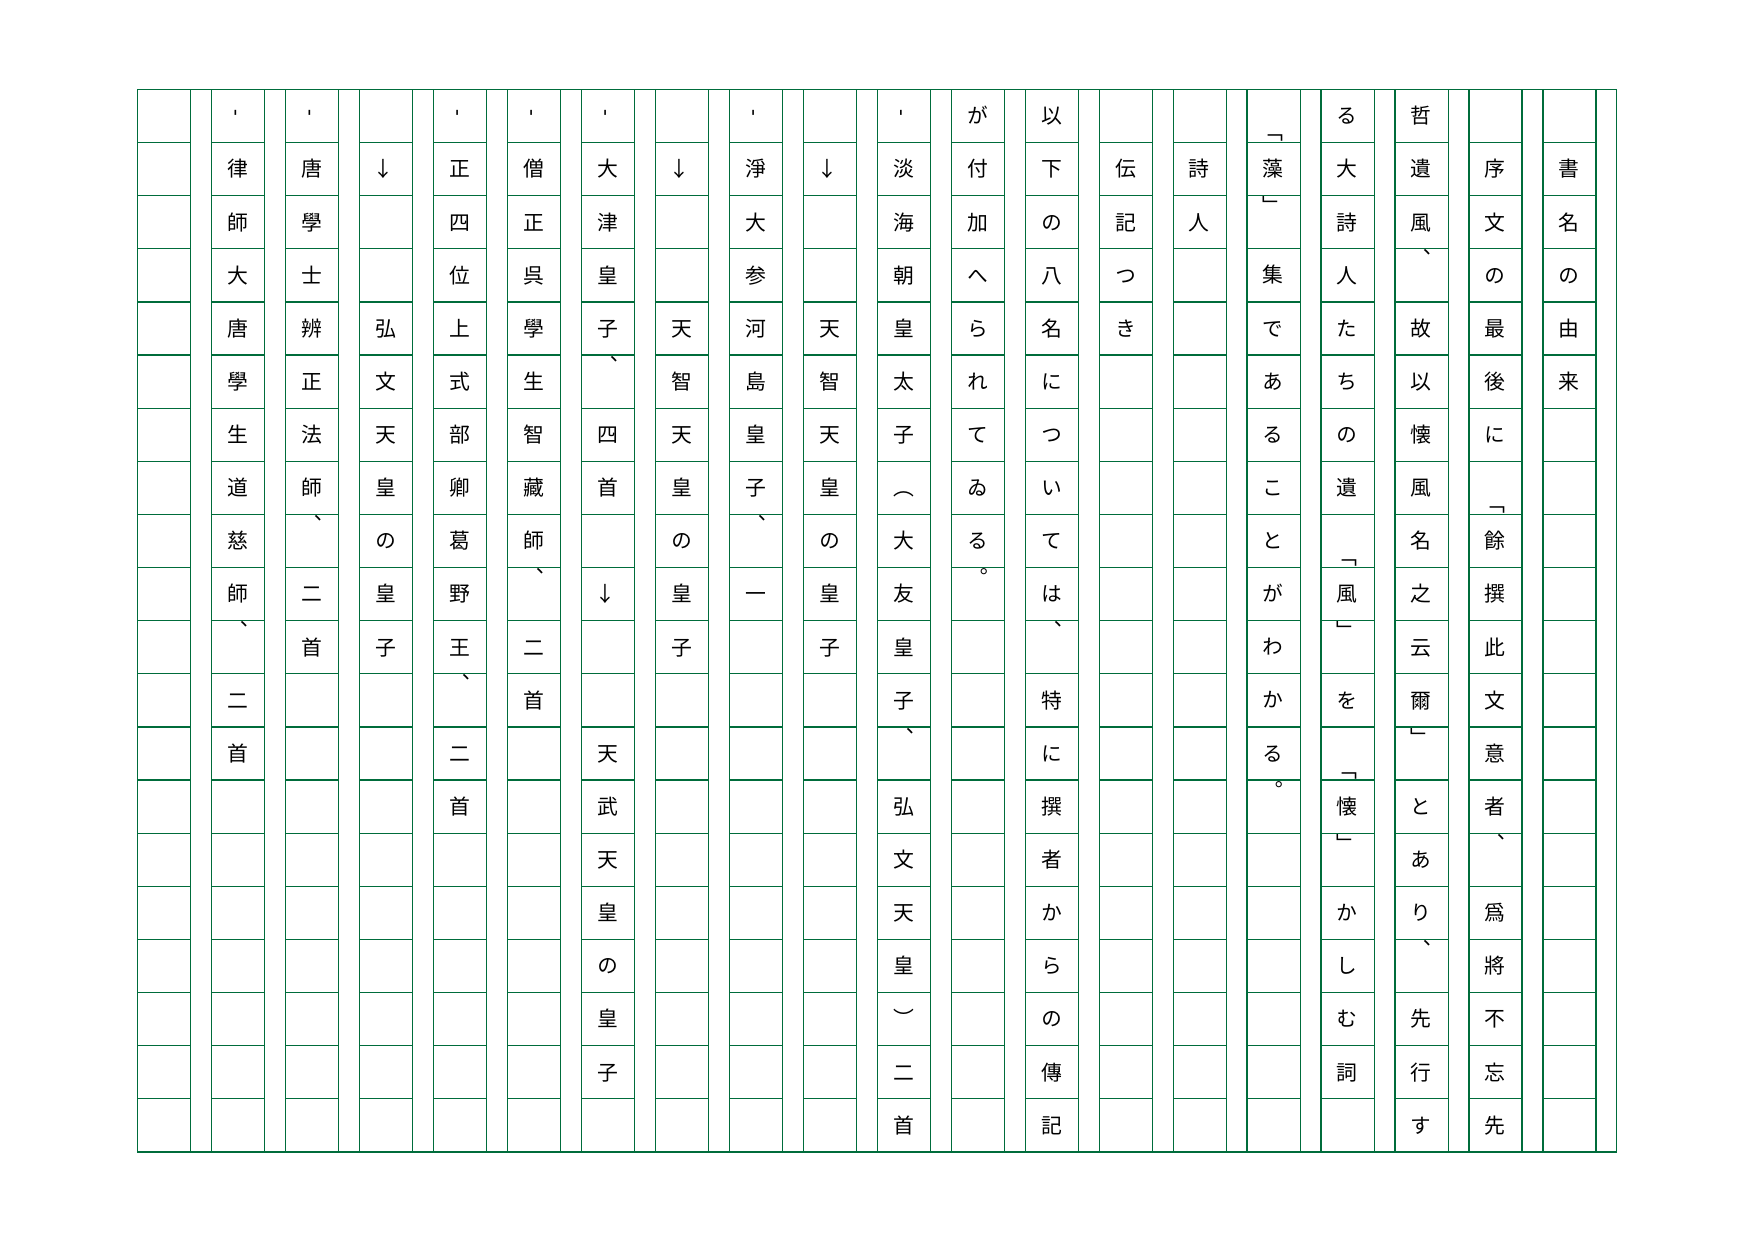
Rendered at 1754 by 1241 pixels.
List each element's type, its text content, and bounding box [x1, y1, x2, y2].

text [1544, 834, 1595, 886]
text 皇 [360, 462, 412, 514]
text 、 [582, 356, 634, 408]
text [286, 993, 338, 1045]
text [1100, 90, 1152, 142]
text 以下の八名については、特に撰者からの傳記が付加へられてゐる。 [1026, 940, 1078, 992]
text 参 [730, 249, 782, 301]
text [635, 90, 655, 1151]
text [1174, 728, 1226, 779]
text [656, 249, 708, 301]
text 序文の最後に「餘撰此文意者、爲將不忘先哲遺風、故以懐風名之云爾」とあり、先行する大詩人たちの遺「風」を「懐」かしむ詞「藻」集であることがわかる。 [1396, 196, 1448, 248]
text 生 [212, 409, 264, 461]
text 序文の最後に「餘撰此文意者、爲將不忘先哲遺風、故以懐風名之云爾」とあり、先行する大詩人たちの遺「風」を「懐」かしむ詞「藻」集であることがわかる。 [1396, 143, 1448, 195]
text [730, 1046, 782, 1098]
text [1174, 1046, 1226, 1098]
text 皇 [582, 887, 634, 939]
text 来 [1544, 356, 1595, 408]
text - 律 [212, 143, 264, 195]
text 以下の八名については、特に撰者からの傳記が付加へられてゐる。 [1026, 196, 1078, 248]
text 師 [508, 515, 560, 567]
text 序文の最後に「餘撰此文意者、爲將不忘先哲遺風、故以懐風名之云爾」とあり、先行する大詩人たちの遺「風」を「懐」かしむ詞「藻」集であることがわかる。 [1322, 196, 1374, 248]
text [413, 90, 433, 1151]
text 、 [434, 674, 486, 726]
text 部 [434, 409, 486, 461]
text の [360, 515, 412, 567]
text [360, 1099, 412, 1151]
text 智 [804, 356, 856, 408]
text [286, 1099, 338, 1151]
text - 唐 [286, 143, 338, 195]
text [212, 1046, 264, 1098]
text 以下の八名については、特に撰者からの傳記が付加へられてゐる。 [952, 90, 1004, 142]
text 智 [508, 409, 560, 461]
text 序文の最後に「餘撰此文意者、爲將不忘先哲遺風、故以懐風名之云爾」とあり、先行する大詩人たちの遺「風」を「懐」かしむ詞「藻」集であることがわかる。 [1396, 249, 1448, 301]
text 序文の最後に「餘撰此文意者、爲將不忘先哲遺風、故以懐風名之云爾」とあり、先行する大詩人たちの遺「風」を「懐」かしむ詞「藻」集であることがわかる。 [1470, 249, 1521, 301]
text 慈 [212, 515, 264, 567]
text [1100, 674, 1152, 726]
text 伝 [1100, 143, 1152, 195]
text 以下の八名については、特に撰者からの傳記が付加へられてゐる。 [952, 834, 1004, 886]
text [804, 781, 856, 833]
text 皇 [730, 409, 782, 461]
text 序文の最後に「餘撰此文意者、爲將不忘先哲遺風、故以懐風名之云爾」とあり、先行する大詩人たちの遺「風」を「懐」かしむ詞「藻」集であることがわかる。 [1322, 781, 1374, 833]
text 序文の最後に「餘撰此文意者、爲將不忘先哲遺風、故以懐風名之云爾」とあり、先行する大詩人たちの遺「風」を「懐」かしむ詞「藻」集であることがわかる。 [1248, 90, 1300, 142]
text 以下の八名については、特に撰者からの傳記が付加へられてゐる。 [1026, 568, 1078, 620]
text 序文の最後に「餘撰此文意者、爲將不忘先哲遺風、故以懐風名之云爾」とあり、先行する大詩人たちの遺「風」を「懐」かしむ詞「藻」集であることがわかる。 [1322, 515, 1374, 567]
text 由 [1544, 303, 1595, 354]
text 武 [582, 781, 634, 833]
text 子 [582, 303, 634, 354]
text [508, 781, 560, 833]
text 天 [582, 728, 634, 779]
text 序文の最後に「餘撰此文意者、爲將不忘先哲遺風、故以懐風名之云爾」とあり、先行する大詩人たちの遺「風」を「懐」かしむ詞「藻」集であることがわかる。 [1470, 1099, 1521, 1151]
text 序文の最後に「餘撰此文意者、爲將不忘先哲遺風、故以懐風名之云爾」とあり、先行する大詩人たちの遺「風」を「懐」かしむ詞「藻」集であることがわかる。 [1396, 1099, 1448, 1151]
text 藏 [508, 462, 560, 514]
text 道 [212, 462, 264, 514]
text 弘 [360, 303, 412, 354]
text 以下の八名については、特に撰者からの傳記が付加へられてゐる。 [952, 1046, 1004, 1098]
text [1100, 781, 1152, 833]
text [1174, 887, 1226, 939]
text [360, 993, 412, 1045]
text 以下の八名については、特に撰者からの傳記が付加へられてゐる。 [952, 940, 1004, 992]
text 序文の最後に「餘撰此文意者、爲將不忘先哲遺風、故以懐風名之云爾」とあり、先行する大詩人たちの遺「風」を「懐」かしむ詞「藻」集であることがわかる。 [1396, 1046, 1448, 1098]
text 序文の最後に「餘撰此文意者、爲將不忘先哲遺風、故以懐風名之云爾」とあり、先行する大詩人たちの遺「風」を「懐」かしむ詞「藻」集であることがわかる。 [1470, 621, 1521, 673]
text [265, 90, 285, 1151]
text [1100, 462, 1152, 514]
text 序文の最後に「餘撰此文意者、爲將不忘先哲遺風、故以懐風名之云爾」とあり、先行する大詩人たちの遺「風」を「懐」かしむ詞「藻」集であることがわかる。 [1396, 515, 1448, 567]
text [656, 728, 708, 779]
text [1174, 834, 1226, 886]
text [1174, 515, 1226, 567]
text [730, 90, 782, 142]
text （ [878, 462, 930, 514]
text [730, 621, 782, 673]
text 序文の最後に「餘撰此文意者、爲將不忘先哲遺風、故以懐風名之云爾」とあり、先行する大詩人たちの遺「風」を「懐」かしむ詞「藻」集であることがわかる。 [1248, 143, 1300, 195]
text [1544, 90, 1595, 142]
text [286, 674, 338, 726]
text 位 [434, 249, 486, 301]
text 天 [656, 303, 708, 354]
text 首 [212, 728, 264, 779]
text 序文の最後に「餘撰此文意者、爲將不忘先哲遺風、故以懐風名之云爾」とあり、先行する大詩人たちの遺「風」を「懐」かしむ詞「藻」集であることがわかる。 [1470, 887, 1521, 939]
text 師 [212, 568, 264, 620]
text 序文の最後に「餘撰此文意者、爲將不忘先哲遺風、故以懐風名之云爾」とあり、先行する大詩人たちの遺「風」を「懐」かしむ詞「藻」集であることがわかる。 [1396, 90, 1448, 142]
text 以下の八名については、特に撰者からの傳記が付加へられてゐる。 [952, 993, 1004, 1045]
text [212, 834, 264, 886]
text [783, 90, 803, 1151]
text 序文の最後に「餘撰此文意者、爲將不忘先哲遺風、故以懐風名之云爾」とあり、先行する大詩人たちの遺「風」を「懐」かしむ詞「藻」集であることがわかる。 [1470, 568, 1521, 620]
text 序文の最後に「餘撰此文意者、爲將不忘先哲遺風、故以懐風名之云爾」とあり、先行する大詩人たちの遺「風」を「懐」かしむ詞「藻」集であることがわかる。 [1322, 834, 1374, 886]
text 以下の八名については、特に撰者からの傳記が付加へられてゐる。 [952, 356, 1004, 408]
text 學 [508, 303, 560, 354]
text 首 [434, 781, 486, 833]
text 二 [508, 621, 560, 673]
text [212, 1099, 264, 1151]
text 序文の最後に「餘撰此文意者、爲將不忘先哲遺風、故以懐風名之云爾」とあり、先行する大詩人たちの遺「風」を「懐」かしむ詞「藻」集であることがわかる。 [1322, 674, 1374, 726]
text 以下の八名については、特に撰者からの傳記が付加へられてゐる。 [1026, 143, 1078, 195]
text 學 [212, 356, 264, 408]
text 皇 [582, 993, 634, 1045]
text [1544, 781, 1595, 833]
text 皇 [360, 568, 412, 620]
text 皇 [656, 462, 708, 514]
text 皇 [878, 303, 930, 354]
text [804, 1099, 856, 1151]
text - 大 [582, 143, 634, 195]
text 序文の最後に「餘撰此文意者、爲將不忘先哲遺風、故以懐風名之云爾」とあり、先行する大詩人たちの遺「風」を「懐」かしむ詞「藻」集であることがわかる。 [1248, 515, 1300, 567]
text 序文の最後に「餘撰此文意者、爲將不忘先哲遺風、故以懐風名之云爾」とあり、先行する大詩人たちの遺「風」を「懐」かしむ詞「藻」集であることがわかる。 [1396, 674, 1448, 726]
text 葛 [434, 515, 486, 567]
text 序文の最後に「餘撰此文意者、爲將不忘先哲遺風、故以懐風名之云爾」とあり、先行する大詩人たちの遺「風」を「懐」かしむ詞「藻」集であることがわかる。 [1322, 356, 1374, 408]
text - 正 [434, 143, 486, 195]
text [804, 940, 856, 992]
text 以下の八名については、特に撰者からの傳記が付加へられてゐる。 [952, 1099, 1004, 1151]
text 以下の八名については、特に撰者からの傳記が付加へられてゐる。 [952, 249, 1004, 301]
text 河 [730, 303, 782, 354]
text 朝 [878, 249, 930, 301]
text 以下の八名については、特に撰者からの傳記が付加へられてゐる。 [1079, 90, 1099, 1151]
text 序文の最後に「餘撰此文意者、爲將不忘先哲遺風、故以懐風名之云爾」とあり、先行する大詩人たちの遺「風」を「懐」かしむ詞「藻」集であることがわかる。 [1248, 1046, 1300, 1098]
text 序文の最後に「餘撰此文意者、爲將不忘先哲遺風、故以懐風名之云爾」とあり、先行する大詩人たちの遺「風」を「懐」かしむ詞「藻」集であることがわかる。 [1322, 409, 1374, 461]
text [582, 515, 634, 567]
text の [804, 515, 856, 567]
text 式 [434, 356, 486, 408]
text 詩 [1174, 143, 1226, 195]
text 序文の最後に「餘撰此文意者、爲將不忘先哲遺風、故以懐風名之云爾」とあり、先行する大詩人たちの遺「風」を「懐」かしむ詞「藻」集であることがわかる。 [1470, 728, 1521, 779]
text 友 [878, 568, 930, 620]
text 二 [434, 728, 486, 779]
text 以下の八名については、特に撰者からの傳記が付加へられてゐる。 [1026, 621, 1078, 673]
text つ [1100, 249, 1152, 301]
text [212, 90, 264, 142]
text き [1100, 303, 1152, 354]
text [656, 1046, 708, 1098]
text [508, 940, 560, 992]
text 王 [434, 621, 486, 673]
text 文 [878, 834, 930, 886]
text 、 [878, 728, 930, 779]
text 四 [434, 196, 486, 248]
text 師 [212, 196, 264, 248]
text [286, 887, 338, 939]
text 卿 [434, 462, 486, 514]
text [212, 781, 264, 833]
text [360, 674, 412, 726]
text [656, 1099, 708, 1151]
text [1174, 1099, 1226, 1151]
text 序文の最後に「餘撰此文意者、爲將不忘先哲遺風、故以懐風名之云爾」とあり、先行する大詩人たちの遺「風」を「懐」かしむ詞「藻」集であることがわかる。 [1248, 568, 1300, 620]
text [286, 940, 338, 992]
text 子 [656, 621, 708, 673]
text 子 [582, 1046, 634, 1098]
text 子 [730, 462, 782, 514]
text 序文の最後に「餘撰此文意者、爲將不忘先哲遺風、故以懐風名之云爾」とあり、先行する大詩人たちの遺「風」を「懐」かしむ詞「藻」集であることがわかる。 [1322, 462, 1374, 514]
text [1174, 90, 1226, 142]
text 以下の八名については、特に撰者からの傳記が付加へられてゐる。 [952, 196, 1004, 248]
text 皇 [656, 568, 708, 620]
text [434, 1099, 486, 1151]
text [804, 674, 856, 726]
text 以下の八名については、特に撰者からの傳記が付加へられてゐる。 [952, 781, 1004, 833]
text [804, 1046, 856, 1098]
text 二 [212, 674, 264, 726]
text 序文の最後に「餘撰此文意者、爲將不忘先哲遺風、故以懐風名之云爾」とあり、先行する大詩人たちの遺「風」を「懐」かしむ詞「藻」集であることがわかる。 [1248, 887, 1300, 939]
text 序文の最後に「餘撰此文意者、爲將不忘先哲遺風、故以懐風名之云爾」とあり、先行する大詩人たちの遺「風」を「懐」かしむ詞「藻」集であることがわかる。 [1470, 462, 1521, 514]
text 二 [286, 568, 338, 620]
text [1100, 940, 1152, 992]
text 以下の八名については、特に撰者からの傳記が付加へられてゐる。 [952, 568, 1004, 620]
text [1174, 781, 1226, 833]
text [1174, 568, 1226, 620]
text 序文の最後に「餘撰此文意者、爲將不忘先哲遺風、故以懐風名之云爾」とあり、先行する大詩人たちの遺「風」を「懐」かしむ詞「藻」集であることがわかる。 [1470, 409, 1521, 461]
text 書 [1544, 143, 1595, 195]
text 法 [286, 409, 338, 461]
text 序文の最後に「餘撰此文意者、爲將不忘先哲遺風、故以懐風名之云爾」とあり、先行する大詩人たちの遺「風」を「懐」かしむ詞「藻」集であることがわかる。 [1322, 249, 1374, 301]
text [1100, 728, 1152, 779]
text → [582, 568, 634, 620]
text [582, 1099, 634, 1151]
text [804, 834, 856, 886]
text 序文の最後に「餘撰此文意者、爲將不忘先哲遺風、故以懐風名之云爾」とあり、先行する大詩人たちの遺「風」を「懐」かしむ詞「藻」集であることがわかる。 [1396, 303, 1448, 354]
text 天 [804, 303, 856, 354]
text [508, 1046, 560, 1098]
text 序文の最後に「餘撰此文意者、爲將不忘先哲遺風、故以懐風名之云爾」とあり、先行する大詩人たちの遺「風」を「懐」かしむ詞「藻」集であることがわかる。 [1322, 1046, 1374, 1098]
text 大 [730, 196, 782, 248]
text 以下の八名については、特に撰者からの傳記が付加へられてゐる。 [1026, 356, 1078, 408]
text 序文の最後に「餘撰此文意者、爲將不忘先哲遺風、故以懐風名之云爾」とあり、先行する大詩人たちの遺「風」を「懐」かしむ詞「藻」集であることがわかる。 [1248, 940, 1300, 992]
text 序文の最後に「餘撰此文意者、爲將不忘先哲遺風、故以懐風名之云爾」とあり、先行する大詩人たちの遺「風」を「懐」かしむ詞「藻」集であることがわかる。 [1470, 781, 1521, 833]
text [360, 781, 412, 833]
text → [360, 143, 412, 195]
text [360, 249, 412, 301]
text [1544, 515, 1595, 567]
text 序文の最後に「餘撰此文意者、爲將不忘先哲遺風、故以懐風名之云爾」とあり、先行する大詩人たちの遺「風」を「懐」かしむ詞「藻」集であることがわかる。 [1470, 1046, 1521, 1098]
text [1544, 621, 1595, 673]
text [582, 674, 634, 726]
text 序文の最後に「餘撰此文意者、爲將不忘先哲遺風、故以懐風名之云爾」とあり、先行する大詩人たちの遺「風」を「懐」かしむ詞「藻」集であることがわかる。 [1396, 462, 1448, 514]
text 大 [212, 249, 264, 301]
text [1174, 249, 1226, 301]
text 以下の八名については、特に撰者からの傳記が付加へられてゐる。 [952, 674, 1004, 726]
text [434, 90, 486, 142]
text 大 [878, 515, 930, 567]
text [1100, 887, 1152, 939]
text 序文の最後に「餘撰此文意者、爲將不忘先哲遺風、故以懐風名之云爾」とあり、先行する大詩人たちの遺「風」を「懐」かしむ詞「藻」集であることがわかる。 [1248, 834, 1300, 886]
text [286, 781, 338, 833]
text [360, 887, 412, 939]
text 首 [878, 1099, 930, 1151]
text [286, 90, 338, 142]
text [360, 90, 412, 142]
text 序文の最後に「餘撰此文意者、爲將不忘先哲遺風、故以懐風名之云爾」とあり、先行する大詩人たちの遺「風」を「懐」かしむ詞「藻」集であることがわかる。 [1248, 249, 1300, 301]
text 序文の最後に「餘撰此文意者、爲將不忘先哲遺風、故以懐風名之云爾」とあり、先行する大詩人たちの遺「風」を「懐」かしむ詞「藻」集であることがわかる。 [1470, 993, 1521, 1045]
text 序文の最後に「餘撰此文意者、爲將不忘先哲遺風、故以懐風名之云爾」とあり、先行する大詩人たちの遺「風」を「懐」かしむ詞「藻」集であることがわかる。 [1248, 993, 1300, 1045]
text 上 [434, 303, 486, 354]
text 二 [878, 1046, 930, 1098]
text の [656, 515, 708, 567]
text 以下の八名については、特に撰者からの傳記が付加へられてゐる。 [952, 462, 1004, 514]
text 以下の八名については、特に撰者からの傳記が付加へられてゐる。 [1026, 515, 1078, 567]
text [1174, 303, 1226, 354]
text 皇 [804, 568, 856, 620]
text 以下の八名については、特に撰者からの傳記が付加へられてゐる。 [952, 887, 1004, 939]
text 子 [878, 674, 930, 726]
text 以下の八名については、特に撰者からの傳記が付加へられてゐる。 [1026, 993, 1078, 1045]
text [1100, 834, 1152, 886]
text 以下の八名については、特に撰者からの傳記が付加へられてゐる。 [952, 303, 1004, 354]
text 島 [730, 356, 782, 408]
text [582, 90, 634, 142]
text 皇 [878, 621, 930, 673]
text 以下の八名については、特に撰者からの傳記が付加へられてゐる。 [1026, 781, 1078, 833]
text 學 [286, 196, 338, 248]
text [1227, 90, 1246, 1151]
text 以下の八名については、特に撰者からの傳記が付加へられてゐる。 [1026, 887, 1078, 939]
text 序文の最後に「餘撰此文意者、爲將不忘先哲遺風、故以懐風名之云爾」とあり、先行する大詩人たちの遺「風」を「懐」かしむ詞「藻」集であることがわかる。 [1322, 143, 1374, 195]
text 子 [804, 621, 856, 673]
text 野 [434, 568, 486, 620]
text 皇 [878, 940, 930, 992]
text 天 [804, 409, 856, 461]
text [1100, 356, 1152, 408]
text 津 [582, 196, 634, 248]
text 序文の最後に「餘撰此文意者、爲將不忘先哲遺風、故以懐風名之云爾」とあり、先行する大詩人たちの遺「風」を「懐」かしむ詞「藻」集であることがわかる。 [1301, 90, 1320, 1151]
text [360, 196, 412, 248]
text [286, 728, 338, 779]
text [709, 90, 729, 1151]
text [1544, 993, 1595, 1045]
text [1174, 462, 1226, 514]
text [434, 887, 486, 939]
text 士 [286, 249, 338, 301]
text [212, 940, 264, 992]
text [1100, 409, 1152, 461]
text [1100, 568, 1152, 620]
text [730, 887, 782, 939]
text 序文の最後に「餘撰此文意者、爲將不忘先哲遺風、故以懐風名之云爾」とあり、先行する大詩人たちの遺「風」を「懐」かしむ詞「藻」集であることがわかる。 [1449, 90, 1468, 1151]
text 呉 [508, 249, 560, 301]
text [1174, 993, 1226, 1045]
text 序文の最後に「餘撰此文意者、爲將不忘先哲遺風、故以懐風名之云爾」とあり、先行する大詩人たちの遺「風」を「懐」かしむ詞「藻」集であることがわかる。 [1470, 196, 1521, 248]
text [1544, 568, 1595, 620]
text 以下の八名については、特に撰者からの傳記が付加へられてゐる。 [1026, 90, 1078, 142]
text 以下の八名については、特に撰者からの傳記が付加へられてゐる。 [1005, 90, 1025, 1151]
text [730, 993, 782, 1045]
text 序文の最後に「餘撰此文意者、爲將不忘先哲遺風、故以懐風名之云爾」とあり、先行する大詩人たちの遺「風」を「懐」かしむ詞「藻」集であることがわかる。 [1248, 462, 1300, 514]
text [804, 993, 856, 1045]
text [730, 834, 782, 886]
text 以下の八名については、特に撰者からの傳記が付加へられてゐる。 [1026, 728, 1078, 779]
text 序文の最後に「餘撰此文意者、爲將不忘先哲遺風、故以懐風名之云爾」とあり、先行する大詩人たちの遺「風」を「懐」かしむ詞「藻」集であることがわかる。 [1396, 993, 1448, 1045]
text [1174, 409, 1226, 461]
text [1544, 409, 1595, 461]
text 序文の最後に「餘撰此文意者、爲將不忘先哲遺風、故以懐風名之云爾」とあり、先行する大詩人たちの遺「風」を「懐」かしむ詞「藻」集であることがわかる。 [1470, 303, 1521, 354]
text [434, 940, 486, 992]
text [582, 621, 634, 673]
text 序文の最後に「餘撰此文意者、爲將不忘先哲遺風、故以懐風名之云爾」とあり、先行する大詩人たちの遺「風」を「懐」かしむ詞「藻」集であることがわかる。 [1248, 781, 1300, 833]
text 天 [360, 409, 412, 461]
text 序文の最後に「餘撰此文意者、爲將不忘先哲遺風、故以懐風名之云爾」とあり、先行する大詩人たちの遺「風」を「懐」かしむ詞「藻」集であることがわかる。 [1375, 90, 1394, 1151]
text 序文の最後に「餘撰此文意者、爲將不忘先哲遺風、故以懐風名之云爾」とあり、先行する大詩人たちの遺「風」を「懐」かしむ詞「藻」集であることがわかる。 [1322, 887, 1374, 939]
text [804, 887, 856, 939]
text [339, 90, 359, 1151]
text ） [878, 993, 930, 1045]
text [1100, 1046, 1152, 1098]
text 名 [1544, 196, 1595, 248]
text 序文の最後に「餘撰此文意者、爲將不忘先哲遺風、故以懐風名之云爾」とあり、先行する大詩人たちの遺「風」を「懐」かしむ詞「藻」集であることがわかる。 [1322, 303, 1374, 354]
text [1544, 1046, 1595, 1098]
text [360, 834, 412, 886]
text 唐 [212, 303, 264, 354]
text 以下の八名については、特に撰者からの傳記が付加へられてゐる。 [952, 621, 1004, 673]
text [931, 90, 951, 1151]
text 、 [286, 515, 338, 567]
text [656, 90, 708, 142]
text 以下の八名については、特に撰者からの傳記が付加へられてゐる。 [1026, 674, 1078, 726]
text 智 [656, 356, 708, 408]
text 序文の最後に「餘撰此文意者、爲將不忘先哲遺風、故以懐風名之云爾」とあり、先行する大詩人たちの遺「風」を「懐」かしむ詞「藻」集であることがわかる。 [1322, 1099, 1374, 1151]
text [730, 674, 782, 726]
text [561, 90, 581, 1151]
text [1174, 674, 1226, 726]
text [656, 940, 708, 992]
text [1174, 940, 1226, 992]
text 以下の八名については、特に撰者からの傳記が付加へられてゐる。 [1026, 249, 1078, 301]
text [656, 887, 708, 939]
text 以下の八名については、特に撰者からの傳記が付加へられてゐる。 [952, 409, 1004, 461]
text 序文の最後に「餘撰此文意者、爲將不忘先哲遺風、故以懐風名之云爾」とあり、先行する大詩人たちの遺「風」を「懐」かしむ詞「藻」集であることがわかる。 [1396, 409, 1448, 461]
text 序文の最後に「餘撰此文意者、爲將不忘先哲遺風、故以懐風名之云爾」とあり、先行する大詩人たちの遺「風」を「懐」かしむ詞「藻」集であることがわかる。 [1396, 621, 1448, 673]
text 皇 [804, 462, 856, 514]
text 正 [286, 356, 338, 408]
text [434, 1046, 486, 1098]
text [1174, 356, 1226, 408]
text - 僧 [508, 143, 560, 195]
text 序文の最後に「餘撰此文意者、爲將不忘先哲遺風、故以懐風名之云爾」とあり、先行する大詩人たちの遺「風」を「懐」かしむ詞「藻」集であることがわかる。 [1470, 143, 1521, 195]
text [1544, 1099, 1595, 1151]
text [508, 834, 560, 886]
text 序文の最後に「餘撰此文意者、爲將不忘先哲遺風、故以懐風名之云爾」とあり、先行する大詩人たちの遺「風」を「懐」かしむ詞「藻」集であることがわかる。 [1396, 568, 1448, 620]
text 序文の最後に「餘撰此文意者、爲將不忘先哲遺風、故以懐風名之云爾」とあり、先行する大詩人たちの遺「風」を「懐」かしむ詞「藻」集であることがわかる。 [1248, 303, 1300, 354]
text 、 [212, 621, 264, 673]
text [1100, 993, 1152, 1045]
text [434, 834, 486, 886]
text [508, 1099, 560, 1151]
text 子 [360, 621, 412, 673]
text 序文の最後に「餘撰此文意者、爲將不忘先哲遺風、故以懐風名之云爾」とあり、先行する大詩人たちの遺「風」を「懐」かしむ詞「藻」集であることがわかる。 [1396, 887, 1448, 939]
text [508, 993, 560, 1045]
text [1544, 728, 1595, 779]
text 天 [582, 834, 634, 886]
text 序文の最後に「餘撰此文意者、爲將不忘先哲遺風、故以懐風名之云爾」とあり、先行する大詩人たちの遺「風」を「懐」かしむ詞「藻」集であることがわかる。 [1248, 409, 1300, 461]
text 天 [656, 409, 708, 461]
text [730, 940, 782, 992]
text 人 [1174, 196, 1226, 248]
text 序文の最後に「餘撰此文意者、爲將不忘先哲遺風、故以懐風名之云爾」とあり、先行する大詩人たちの遺「風」を「懐」かしむ詞「藻」集であることがわかる。 [1470, 834, 1521, 886]
text → [656, 143, 708, 195]
text 序文の最後に「餘撰此文意者、爲將不忘先哲遺風、故以懐風名之云爾」とあり、先行する大詩人たちの遺「風」を「懐」かしむ詞「藻」集であることがわかる。 [1396, 781, 1448, 833]
text 序文の最後に「餘撰此文意者、爲將不忘先哲遺風、故以懐風名之云爾」とあり、先行する大詩人たちの遺「風」を「懐」かしむ詞「藻」集であることがわかる。 [1322, 90, 1374, 142]
text 序文の最後に「餘撰此文意者、爲將不忘先哲遺風、故以懐風名之云爾」とあり、先行する大詩人たちの遺「風」を「懐」かしむ詞「藻」集であることがわかる。 [1470, 90, 1521, 142]
text [508, 887, 560, 939]
text [730, 781, 782, 833]
text 辨 [286, 303, 338, 354]
text 首 [508, 674, 560, 726]
text 序文の最後に「餘撰此文意者、爲將不忘先哲遺風、故以懐風名之云爾」とあり、先行する大詩人たちの遺「風」を「懐」かしむ詞「藻」集であることがわかる。 [1396, 834, 1448, 886]
text 以下の八名については、特に撰者からの傳記が付加へられてゐる。 [1026, 1046, 1078, 1098]
text 天 [878, 887, 930, 939]
text [804, 728, 856, 779]
text 以下の八名については、特に撰者からの傳記が付加へられてゐる。 [1026, 462, 1078, 514]
text [878, 90, 930, 142]
text 序文の最後に「餘撰此文意者、爲將不忘先哲遺風、故以懐風名之云爾」とあり、先行する大詩人たちの遺「風」を「懐」かしむ詞「藻」集であることがわかる。 [1470, 515, 1521, 567]
text 記 [1100, 196, 1152, 248]
text [656, 781, 708, 833]
text [434, 993, 486, 1045]
text 子 [878, 409, 930, 461]
text 序文の最後に「餘撰此文意者、爲將不忘先哲遺風、故以懐風名之云爾」とあり、先行する大詩人たちの遺「風」を「懐」かしむ詞「藻」集であることがわかる。 [1248, 674, 1300, 726]
text [286, 834, 338, 886]
text [508, 90, 560, 142]
text 以下の八名については、特に撰者からの傳記が付加へられてゐる。 [1026, 834, 1078, 886]
text 序文の最後に「餘撰此文意者、爲將不忘先哲遺風、故以懐風名之云爾」とあり、先行する大詩人たちの遺「風」を「懐」かしむ詞「藻」集であることがわかる。 [1322, 568, 1374, 620]
text 師 [286, 462, 338, 514]
text [360, 1046, 412, 1098]
text - 淨 [730, 143, 782, 195]
text 序文の最後に「餘撰此文意者、爲將不忘先哲遺風、故以懐風名之云爾」とあり、先行する大詩人たちの遺「風」を「懐」かしむ詞「藻」集であることがわかる。 [1523, 90, 1542, 1151]
text [656, 674, 708, 726]
text [360, 728, 412, 779]
text 以下の八名については、特に撰者からの傳記が付加へられてゐる。 [952, 515, 1004, 567]
text - 淡 [878, 143, 930, 195]
text [1544, 887, 1595, 939]
text [1100, 1099, 1152, 1151]
text 序文の最後に「餘撰此文意者、爲將不忘先哲遺風、故以懐風名之云爾」とあり、先行する大詩人たちの遺「風」を「懐」かしむ詞「藻」集であることがわかる。 [1470, 940, 1521, 992]
text の [1544, 249, 1595, 301]
text 序文の最後に「餘撰此文意者、爲將不忘先哲遺風、故以懐風名之云爾」とあり、先行する大詩人たちの遺「風」を「懐」かしむ詞「藻」集であることがわかる。 [1396, 356, 1448, 408]
text 弘 [878, 781, 930, 833]
text 序文の最後に「餘撰此文意者、爲將不忘先哲遺風、故以懐風名之云爾」とあり、先行する大詩人たちの遺「風」を「懐」かしむ詞「藻」集であることがわかる。 [1470, 674, 1521, 726]
text [1544, 674, 1595, 726]
text 首 [286, 621, 338, 673]
text [1100, 515, 1152, 567]
text 序文の最後に「餘撰此文意者、爲將不忘先哲遺風、故以懐風名之云爾」とあり、先行する大詩人たちの遺「風」を「懐」かしむ詞「藻」集であることがわかる。 [1248, 621, 1300, 673]
text [487, 90, 507, 1151]
text 序文の最後に「餘撰此文意者、爲將不忘先哲遺風、故以懐風名之云爾」とあり、先行する大詩人たちの遺「風」を「懐」かしむ詞「藻」集であることがわかる。 [1322, 940, 1374, 992]
text 序文の最後に「餘撰此文意者、爲將不忘先哲遺風、故以懐風名之云爾」とあり、先行する大詩人たちの遺「風」を「懐」かしむ詞「藻」集であることがわかる。 [1396, 940, 1448, 992]
text 以下の八名については、特に撰者からの傳記が付加へられてゐる。 [952, 143, 1004, 195]
text 序文の最後に「餘撰此文意者、爲將不忘先哲遺風、故以懐風名之云爾」とあり、先行する大詩人たちの遺「風」を「懐」かしむ詞「藻」集であることがわかる。 [1248, 356, 1300, 408]
text [212, 887, 264, 939]
text 生 [508, 356, 560, 408]
text [804, 196, 856, 248]
text 皇 [582, 249, 634, 301]
text [1544, 940, 1595, 992]
text 太 [878, 356, 930, 408]
text 正 [508, 196, 560, 248]
text 序文の最後に「餘撰此文意者、爲將不忘先哲遺風、故以懐風名之云爾」とあり、先行する大詩人たちの遺「風」を「懐」かしむ詞「藻」集であることがわかる。 [1248, 1099, 1300, 1151]
text [1544, 462, 1595, 514]
text [804, 90, 856, 142]
text [212, 993, 264, 1045]
text 海 [878, 196, 930, 248]
text 序文の最後に「餘撰此文意者、爲將不忘先哲遺風、故以懐風名之云爾」とあり、先行する大詩人たちの遺「風」を「懐」かしむ詞「藻」集であることがわかる。 [1248, 196, 1300, 248]
text [1100, 621, 1152, 673]
text 序文の最後に「餘撰此文意者、爲將不忘先哲遺風、故以懐風名之云爾」とあり、先行する大詩人たちの遺「風」を「懐」かしむ詞「藻」集であることがわかる。 [1396, 728, 1448, 779]
text [857, 90, 877, 1151]
text [730, 1099, 782, 1151]
text 序文の最後に「餘撰此文意者、爲將不忘先哲遺風、故以懐風名之云爾」とあり、先行する大詩人たちの遺「風」を「懐」かしむ詞「藻」集であることがわかる。 [1470, 356, 1521, 408]
text [656, 196, 708, 248]
text 首 [582, 462, 634, 514]
text [656, 834, 708, 886]
text 以下の八名については、特に撰者からの傳記が付加へられてゐる。 [1026, 303, 1078, 354]
text 以下の八名については、特に撰者からの傳記が付加へられてゐる。 [1026, 409, 1078, 461]
text 以下の八名については、特に撰者からの傳記が付加へられてゐる。 [1026, 1099, 1078, 1151]
text 以下の八名については、特に撰者からの傳記が付加へられてゐる。 [952, 728, 1004, 779]
text 、 [508, 568, 560, 620]
text → [804, 143, 856, 195]
text 序文の最後に「餘撰此文意者、爲將不忘先哲遺風、故以懐風名之云爾」とあり、先行する大詩人たちの遺「風」を「懐」かしむ詞「藻」集であることがわかる。 [1322, 621, 1374, 673]
text [656, 993, 708, 1045]
text 四 [582, 409, 634, 461]
text [804, 249, 856, 301]
text 序文の最後に「餘撰此文意者、爲將不忘先哲遺風、故以懐風名之云爾」とあり、先行する大詩人たちの遺「風」を「懐」かしむ詞「藻」集であることがわかる。 [1322, 993, 1374, 1045]
text [508, 728, 560, 779]
text 文 [360, 356, 412, 408]
text [1174, 621, 1226, 673]
text [730, 728, 782, 779]
text [1597, 90, 1616, 1151]
text [360, 940, 412, 992]
text の [582, 940, 634, 992]
text [286, 1046, 338, 1098]
text 、 [730, 515, 782, 567]
text 一 [730, 568, 782, 620]
text [1153, 90, 1173, 1151]
text 序文の最後に「餘撰此文意者、爲將不忘先哲遺風、故以懐風名之云爾」とあり、先行する大詩人たちの遺「風」を「懐」かしむ詞「藻」集であることがわかる。 [1322, 728, 1374, 779]
text 序文の最後に「餘撰此文意者、爲將不忘先哲遺風、故以懐風名之云爾」とあり、先行する大詩人たちの遺「風」を「懐」かしむ詞「藻」集であることがわかる。 [1248, 728, 1300, 779]
